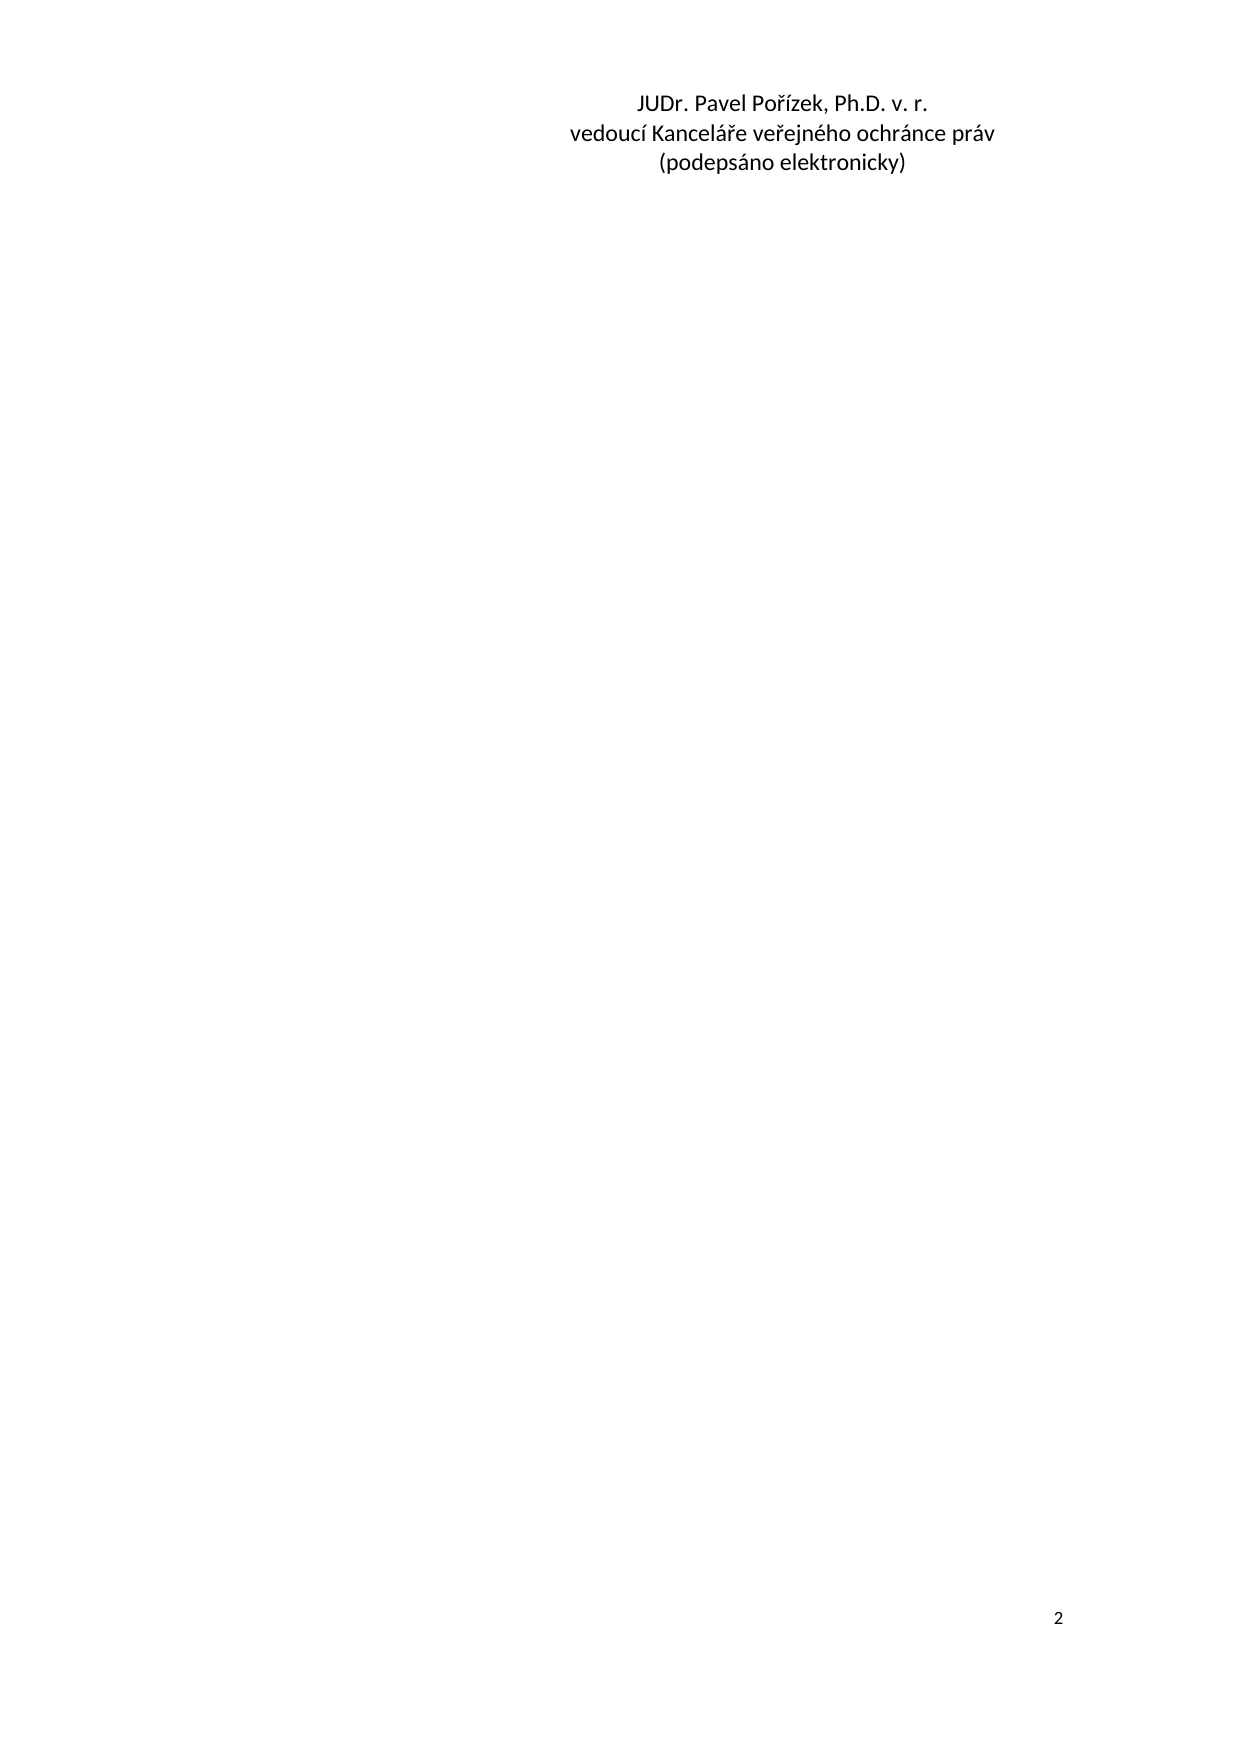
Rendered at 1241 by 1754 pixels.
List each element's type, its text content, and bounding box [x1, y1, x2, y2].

text vedoucí Kanceláře veřejného ochránce práv [502, 118, 1063, 147]
text (podepsáno elektronicky) [502, 147, 1063, 176]
text JUDr. Pavel Pořízek, Ph.D. v. r. [502, 88, 1063, 118]
